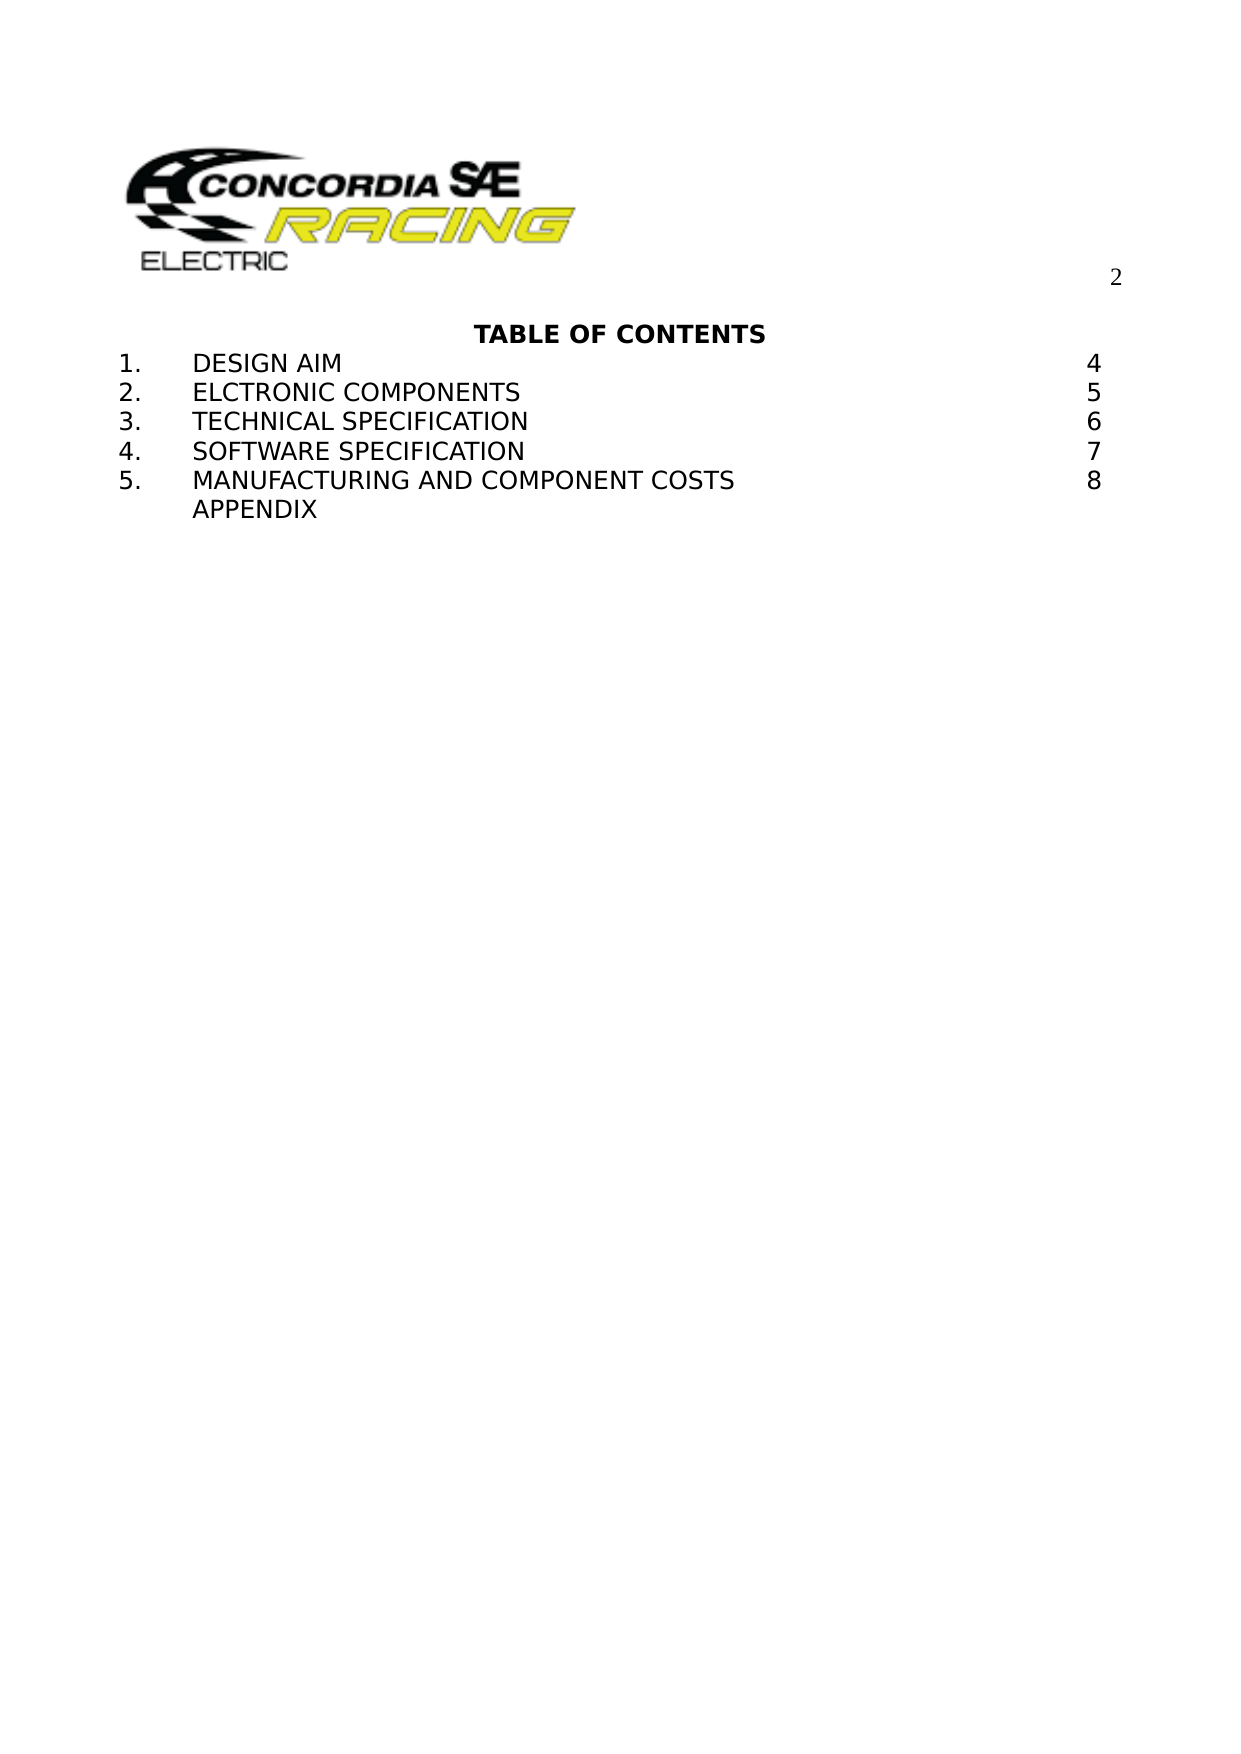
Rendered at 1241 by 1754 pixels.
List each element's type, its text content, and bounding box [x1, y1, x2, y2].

text APPENDIX [118, 495, 1122, 524]
text 5. MANUFACTURING AND COMPONENT COSTS 8 [118, 466, 1122, 495]
picture [117, 118, 580, 298]
text 2. ELCTRONIC COMPONENTS 5 [118, 378, 1122, 408]
text TABLE OF CONTENTS [118, 320, 1122, 349]
text 4. SOFTWARE SPECIFICATION 7 [118, 437, 1122, 466]
text 1. DESIGN AIM 4 [118, 349, 1122, 378]
text 3. TECHNICAL SPECIFICATION 6 [118, 408, 1122, 437]
